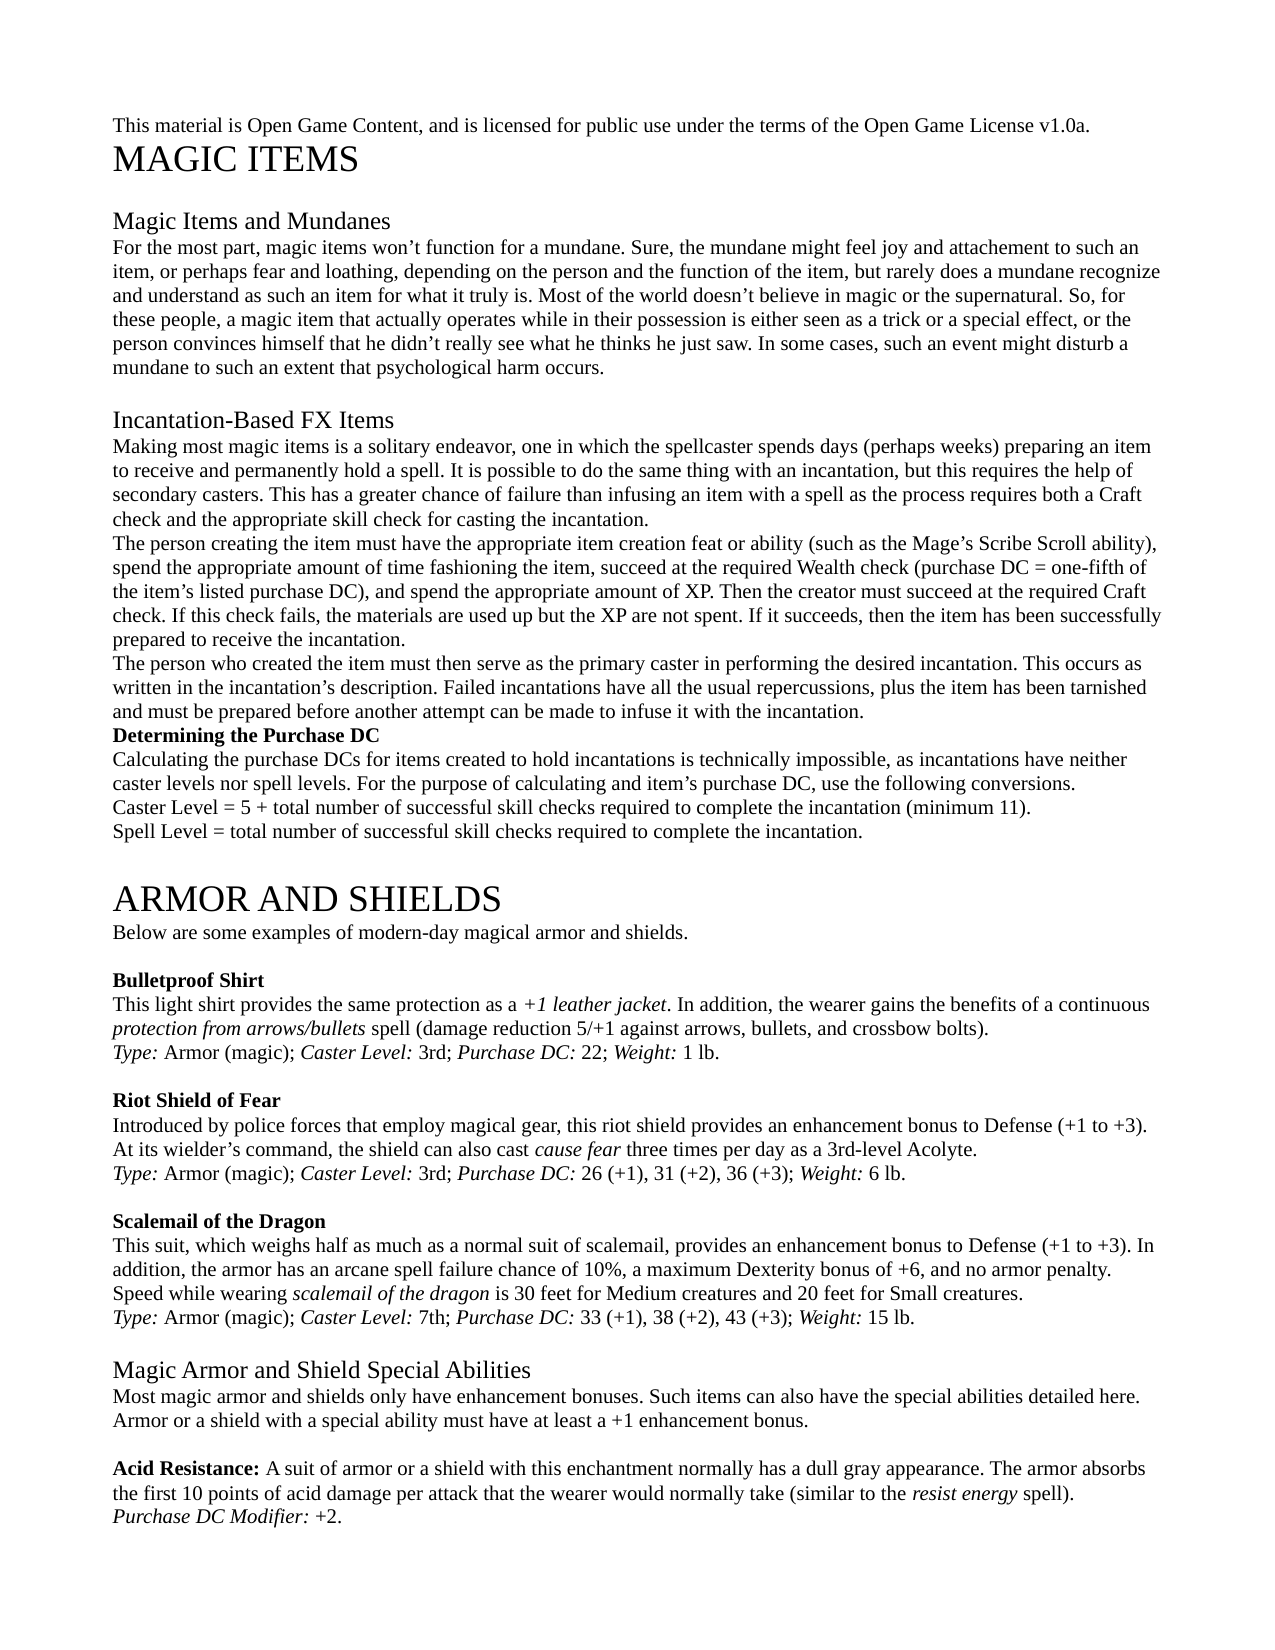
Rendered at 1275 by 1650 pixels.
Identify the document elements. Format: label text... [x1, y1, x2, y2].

text Most magic armor and shields only have enhancement bonuses. Such items can also have the special abilities detailed here. Armor or a shield with a special ability must have at least a +1 enhancement bonus. [112, 1384, 1162, 1432]
text Purchase DC Modifier: +2. [112, 1504, 1162, 1528]
text Type: Armor (magic); Caster Level: 3rd; Purchase DC: 22; Weight: 1 lb. [112, 1040, 1162, 1064]
text Caster Level = 5 + total number of successful skill checks required to complete the incantation (minimum 11). [112, 795, 1162, 819]
text Below are some examples of modern-day magical armor and shields. [112, 920, 1162, 944]
text Magic Items and Mundanes [112, 206, 1162, 235]
text Calculating the purchase DCs for items created to hold incantations is technically impossible, as incantations have neither caster levels nor spell levels. For the purpose of calculating and item’s purchase DC, use the following conversions. [112, 747, 1162, 795]
text This light shirt provides the same protection as a +1 leather jacket. In addition, the wearer gains the benefits of a continuous protection from arrows/bullets spell (damage reduction 5/+1 against arrows, bullets, and crossbow bolts). [112, 992, 1162, 1040]
text Acid Resistance: A suit of armor or a shield with this enchantment normally has a dull gray appearance. The armor absorbs the first 10 points of acid damage per attack that the wearer would normally take (similar to the resist energy spell). [112, 1456, 1162, 1504]
text Determining the Purchase DC [112, 723, 1162, 747]
text The person who created the item must then serve as the primary caster in performing the desired incantation. This occurs as written in the incantation’s description. Failed incantations have all the usual repercussions, plus the item has been tarnished and must be prepared before another attempt can be made to infuse it with the incantation. [112, 651, 1162, 723]
text Type: Armor (magic); Caster Level: 7th; Purchase DC: 33 (+1), 38 (+2), 43 (+3); Weight: 15 lb. [112, 1305, 1162, 1329]
text This suit, which weighs half as much as a normal suit of scalemail, provides an enhancement bonus to Defense (+1 to +3). In addition, the armor has an arcane spell failure chance of 10%, a maximum Dexterity bonus of +6, and no armor penalty. Speed while wearing scalemail of the dragon is 30 feet for Medium creatures and 20 feet for Small creatures. [112, 1233, 1162, 1305]
text Riot Shield of Fear [112, 1088, 1162, 1112]
subtitle Bulletproof Shirt [112, 968, 1162, 992]
text The person creating the item must have the appropriate item creation feat or ability (such as the Mage’s Scribe Scroll ability), spend the appropriate amount of time fashioning the item, succeed at the required Wealth check (purchase DC = one-fifth of the item’s listed purchase DC), and spend the appropriate amount of XP. Then the creator must succeed at the required Craft check. If this check fails, the materials are used up but the XP are not spent. If it succeeds, then the item has been successfully prepared to receive the incantation. [112, 531, 1162, 651]
text Incantation-Based FX Items [112, 406, 1162, 434]
text For the most part, magic items won’t function for a mundane. Sure, the mundane might feel joy and attachement to such an item, or perhaps fear and loathing, depending on the person and the function of the item, but rarely does a mundane recognize and understand as such an item for what it truly is. Most of the world doesn’t believe in magic or the supernatural. So, for these people, a magic item that actually operates while in their possession is either seen as a trick or a special effect, or the person convinces himself that he didn’t really see what he thinks he just saw. In some cases, such an event might disturb a mundane to such an extent that psychological harm occurs. [112, 235, 1162, 379]
text Magic Armor and Shield Special Abilities [112, 1355, 1162, 1384]
text Spell Level = total number of successful skill checks required to complete the incantation. [112, 819, 1162, 843]
text Making most magic items is a solitary endeavor, one in which the spellcaster spends days (perhaps weeks) preparing an item to receive and permanently hold a spell. It is possible to do the same thing with an incantation, but this requires the help of secondary casters. This has a greater chance of failure than infusing an item with a spell as the process requires both a Craft check and the appropriate skill check for casting the incantation. [112, 434, 1162, 531]
text Introduced by police forces that employ magical gear, this riot shield provides an enhancement bonus to Defense (+1 to +3). At its wielder’s command, the shield can also cast cause fear three times per day as a 3rd-level Acolyte. [112, 1112, 1162, 1161]
text Type: Armor (magic); Caster Level: 3rd; Purchase DC: 26 (+1), 31 (+2), 36 (+3); Weight: 6 lb. [112, 1161, 1162, 1185]
text This material is Open Game Content, and is licensed for public use under the terms of the Open Game License v1.0a. [112, 112, 1162, 137]
text Scalemail of the Dragon [112, 1209, 1162, 1233]
subtitle ARMOR AND SHIELDS [112, 877, 1162, 920]
subtitle MAGIC ITEMS [112, 137, 1162, 180]
